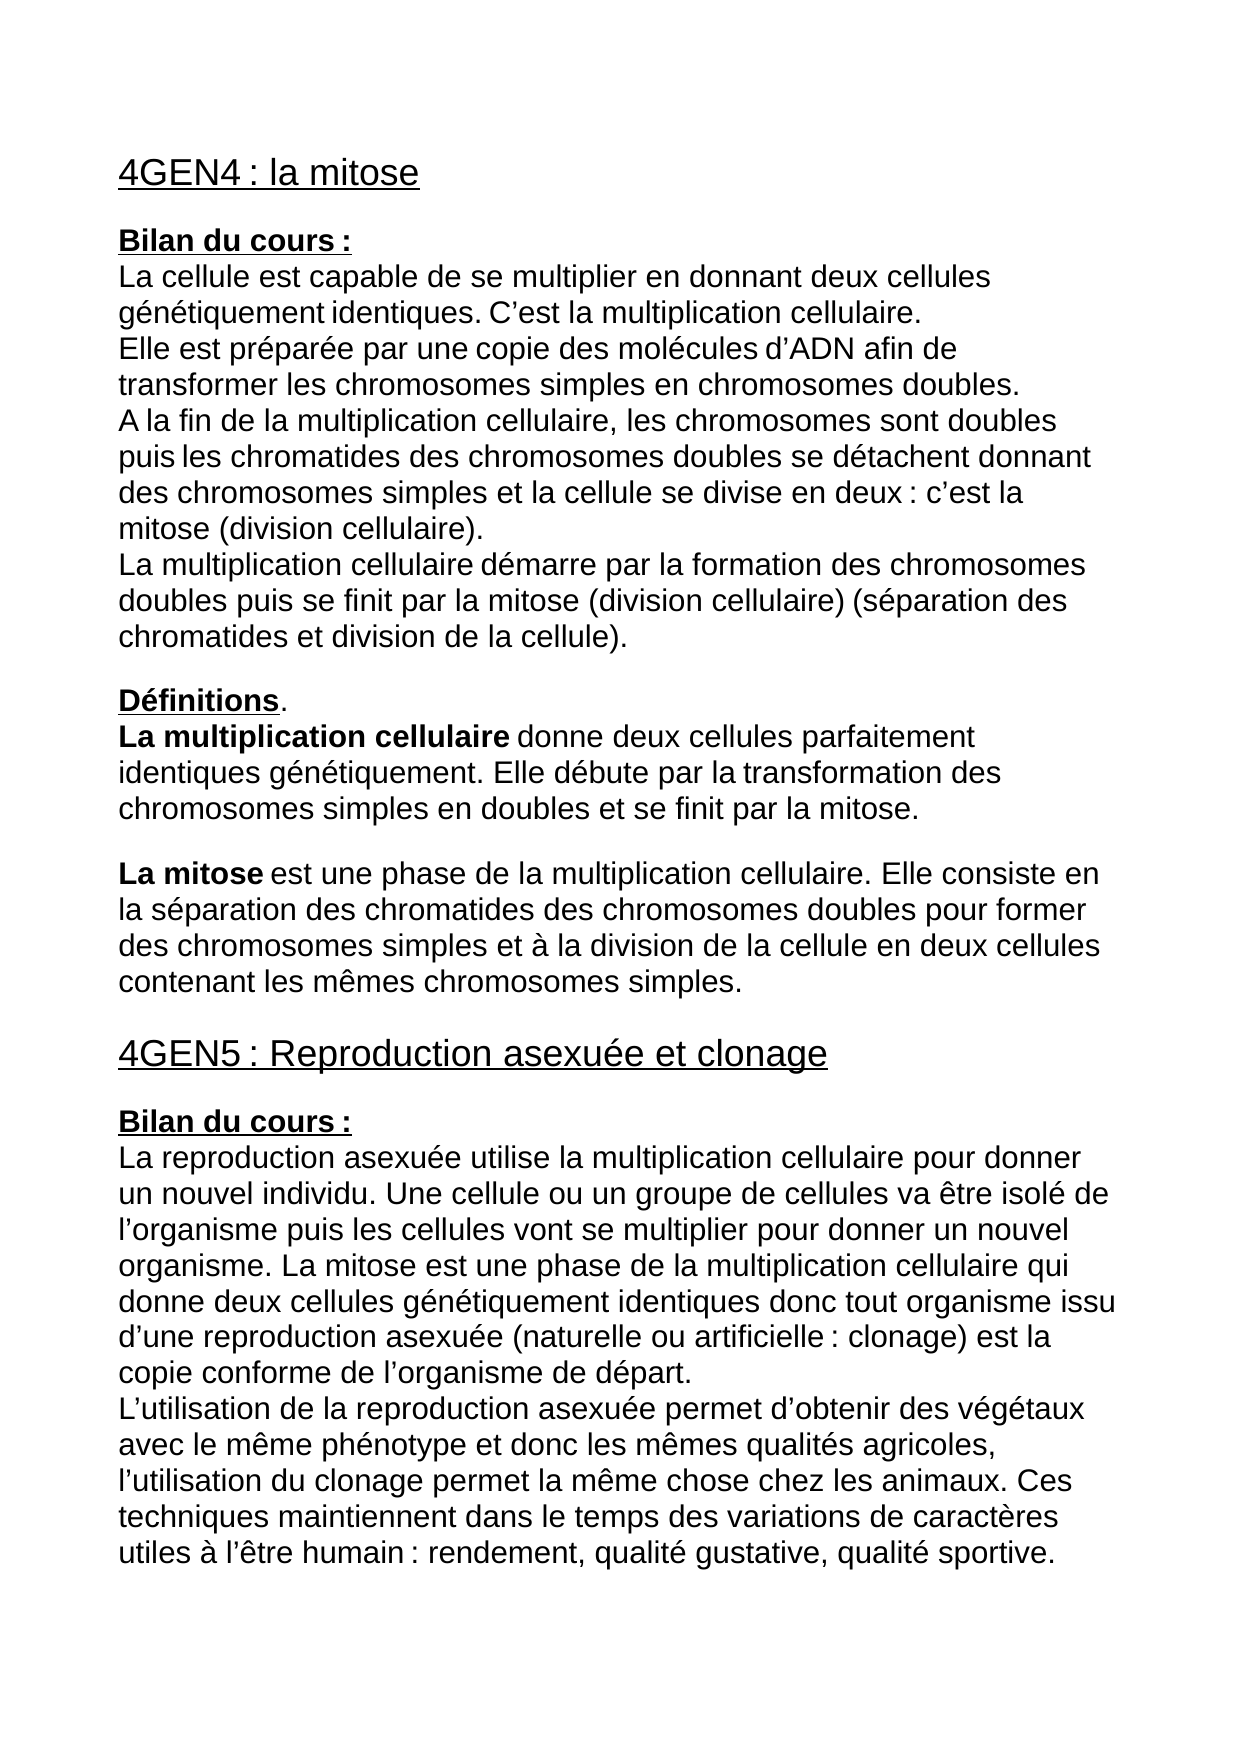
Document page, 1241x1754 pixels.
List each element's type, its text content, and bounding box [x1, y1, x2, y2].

text 4GEN4 : la mitose [118, 151, 1122, 194]
text ​ [118, 654, 1122, 682]
text Bilan du cours : [118, 1103, 1122, 1139]
text L’utilisation de la reproduction asexuée permet d’obtenir des végétaux avec le même phénotype et donc les mêmes qualités agricoles, l’utilisation du clonage permet la même chose chez les animaux. Ces techniques maintiennent dans le temps des variations de caractères utiles à l’être humain : rendement, qualité gustative, qualité sportive. [118, 1390, 1122, 1570]
text ​ [118, 826, 1122, 855]
text 4GEN5 : Reproduction asexuée et clonage [118, 1031, 1122, 1074]
text La reproduction asexuée utilise la multiplication cellulaire pour donner un nouvel individu. Une cellule ou un groupe de cellules va être isolé de l’organisme puis les cellules vont se multiplier pour donner un nouvel organisme. La mitose est une phase de la multiplication cellulaire qui donne deux cellules génétiquement identiques donc tout organisme issu d’une reproduction asexuée (naturelle ou artificielle : clonage) est la copie conforme de l’organisme de départ. [118, 1139, 1122, 1390]
text La mitose est une phase de la multiplication cellulaire. Elle consiste en la séparation des chromatides des chromosomes doubles pour former des chromosomes simples et à la division de la cellule en deux cellules contenant les mêmes chromosomes simples. [118, 855, 1122, 999]
text La multiplication cellulaire démarre par la formation des chromosomes doubles puis se finit par la mitose (division cellulaire) (séparation des chromatides et division de la cellule). [118, 546, 1122, 654]
text Définitions. [118, 682, 1122, 718]
text La multiplication cellulaire donne deux cellules parfaitement identiques génétiquement. Elle débute par la transformation des chromosomes simples en doubles et se finit par la mitose. [118, 718, 1122, 826]
text Elle est préparée par une copie des molécules d’ADN afin de transformer les chromosomes simples en chromosomes doubles. [118, 330, 1122, 402]
text A la fin de la multiplication cellulaire, les chromosomes sont doubles puis les chromatides des chromosomes doubles se détachent donnant des chromosomes simples et la cellule se divise en deux : c’est la mitose (division cellulaire). [118, 402, 1122, 546]
text La cellule est capable de se multiplier en donnant deux cellules génétiquement identiques. C’est la multiplication cellulaire. [118, 258, 1122, 330]
text Bilan du cours : [118, 222, 1122, 258]
